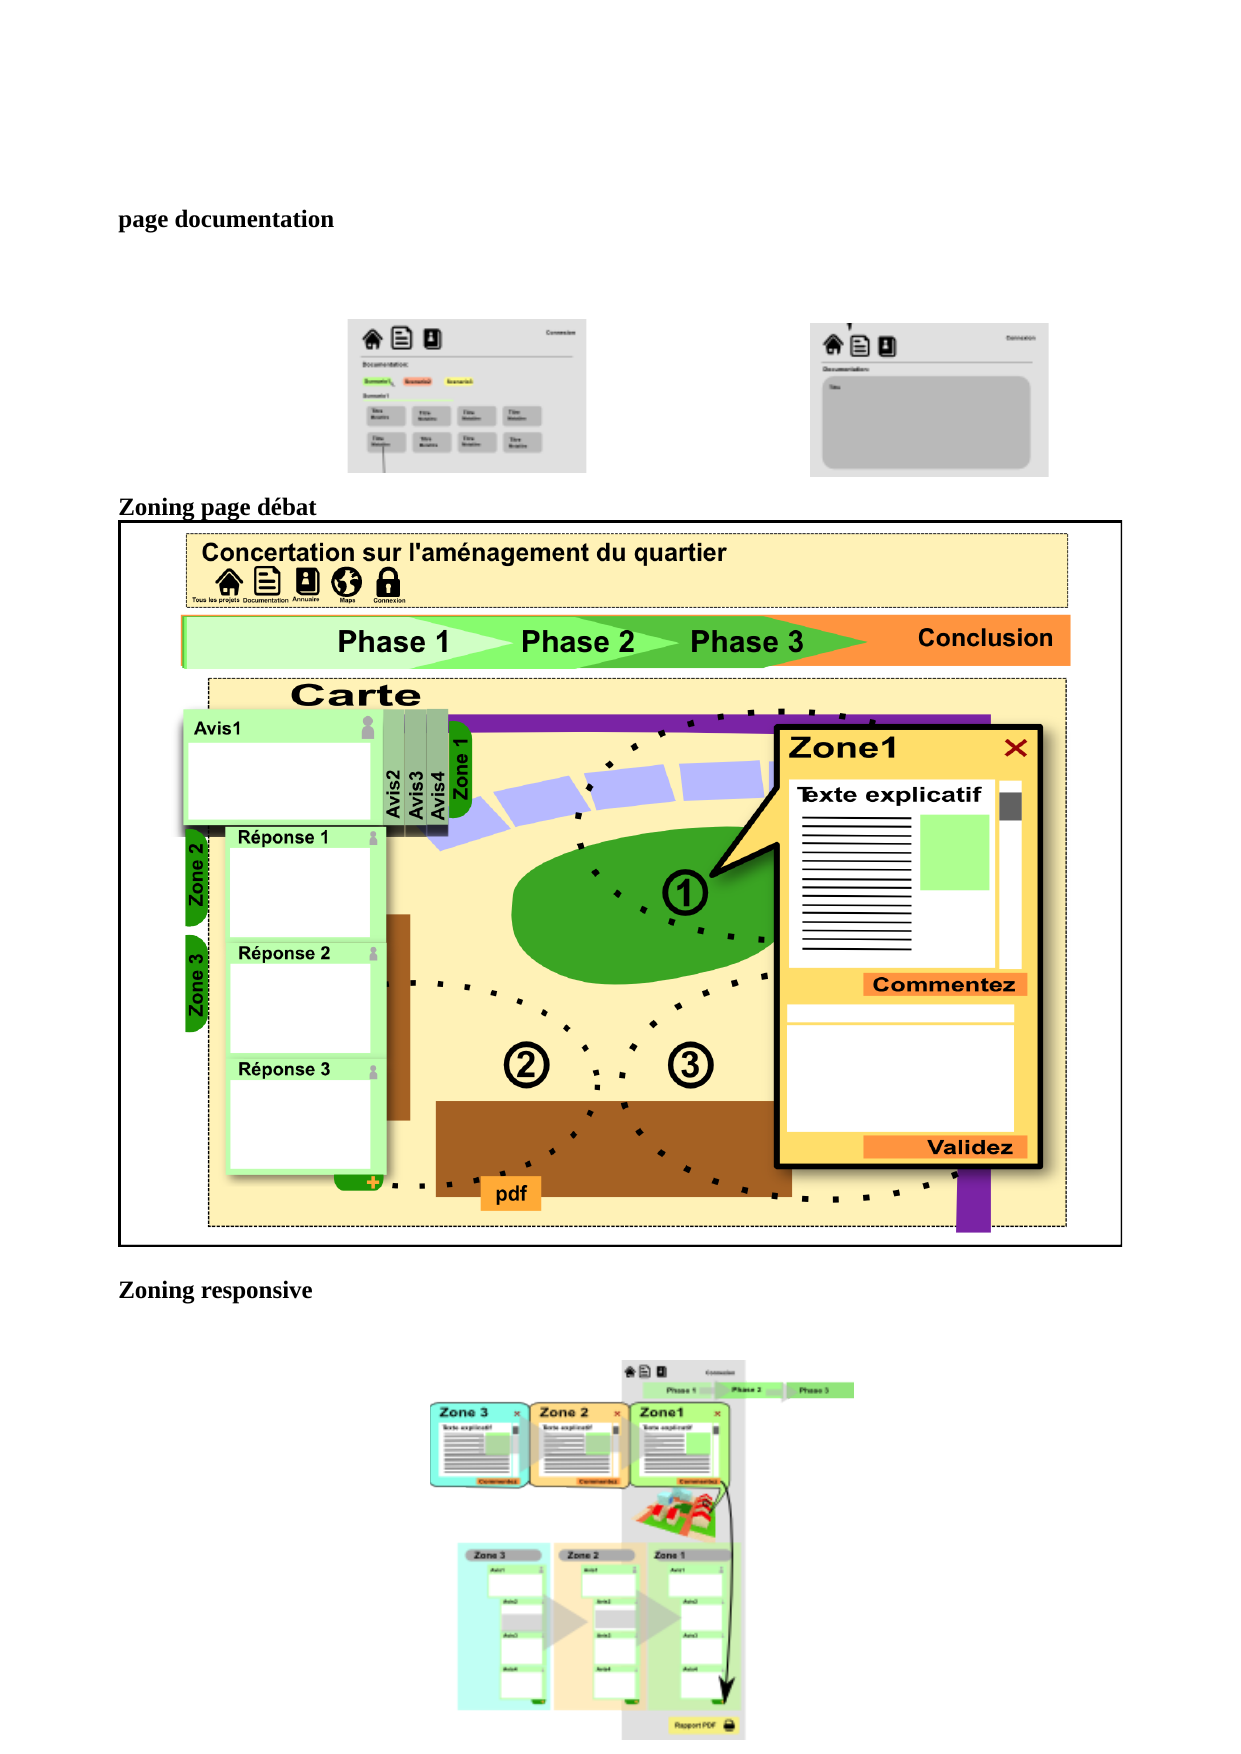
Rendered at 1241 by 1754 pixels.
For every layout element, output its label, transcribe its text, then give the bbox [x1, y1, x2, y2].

picture [810, 323, 1049, 477]
text page documentation [118, 204, 1122, 233]
picture [347, 319, 587, 473]
text Zoning responsive [118, 1275, 1122, 1304]
picture [430, 1360, 854, 1740]
picture [118, 520, 1123, 1247]
text Zoning page débat [118, 492, 1122, 520]
